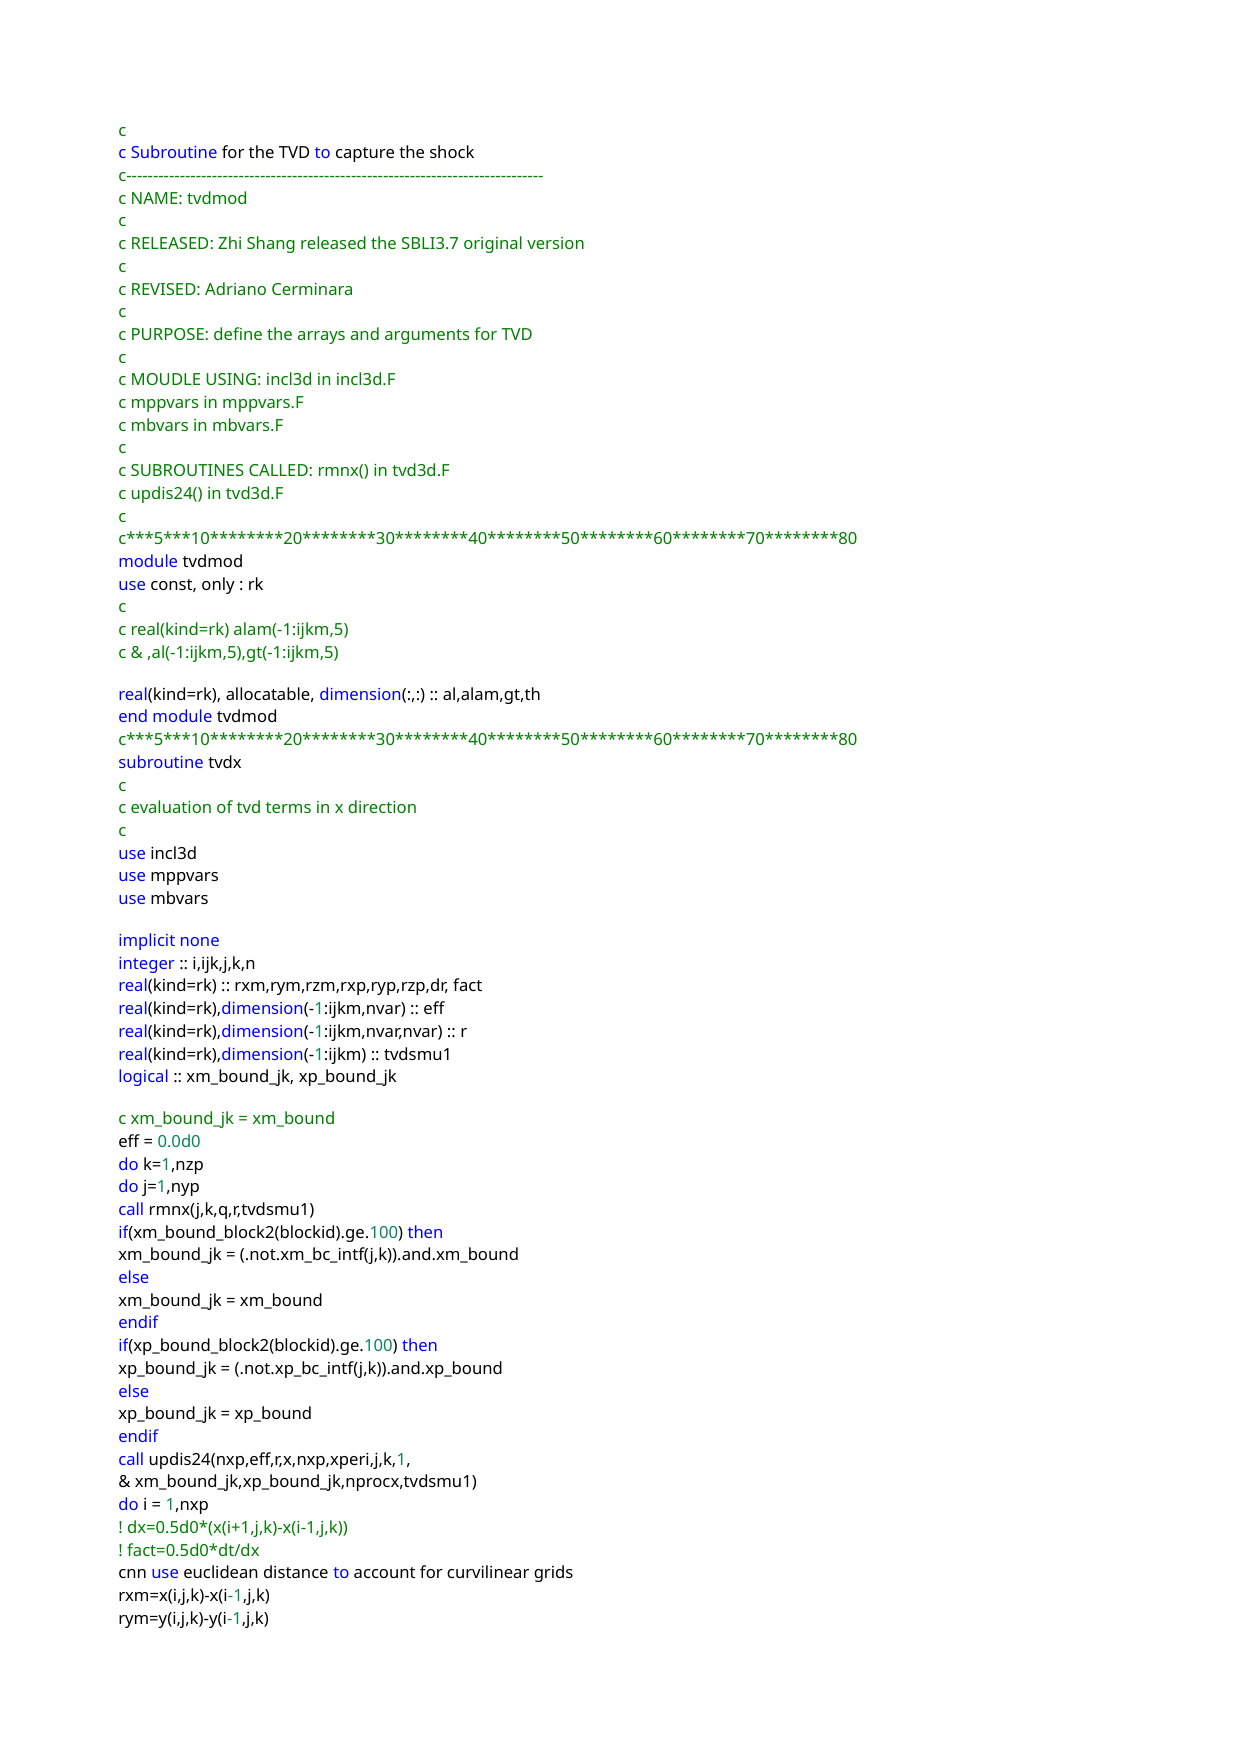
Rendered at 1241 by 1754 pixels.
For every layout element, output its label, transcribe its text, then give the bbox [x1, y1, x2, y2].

text c [118, 773, 1122, 796]
text endif [118, 1424, 1122, 1447]
text else [118, 1266, 1122, 1288]
text if(xp_bound_block2(blockid).ge.100) then [118, 1334, 1122, 1356]
text use incl3d [118, 841, 1122, 864]
text & xm_bound_jk,xp_bound_jk,nprocx,tvdsmu1) [118, 1470, 1122, 1493]
text module tvdmod [118, 549, 1122, 572]
text endif [118, 1311, 1122, 1334]
text xm_bound_jk = (.not.xm_bc_intf(j,k)).and.xm_bound [118, 1243, 1122, 1266]
text else [118, 1379, 1122, 1402]
text c RELEASED: Zhi Shang released the SBLI3.7 original version [118, 232, 1122, 254]
text do j=1,nyp [118, 1175, 1122, 1197]
text c [118, 818, 1122, 841]
text c updis24() in tvd3d.F [118, 481, 1122, 504]
text c evaluation of tvd terms in x direction [118, 796, 1122, 818]
text use mbvars [118, 887, 1122, 909]
text c***5***10********20********30********40********50********60********70********80 [118, 728, 1122, 750]
text c [118, 254, 1122, 277]
text c SUBROUTINES CALLED: rmnx() in tvd3d.F [118, 459, 1122, 481]
text c [118, 118, 1122, 141]
text c PURPOSE: define the arrays and arguments for TVD [118, 322, 1122, 345]
text call updis24(nxp,eff,r,x,nxp,xperi,j,k,1, [118, 1447, 1122, 1470]
text c [118, 436, 1122, 459]
text c real(kind=rk) alam(-1:ijkm,5) [118, 618, 1122, 640]
text c mppvars in mppvars.F [118, 391, 1122, 413]
text use mppvars [118, 864, 1122, 887]
text c [118, 209, 1122, 232]
text rym=y(i,j,k)-y(i-1,j,k) [118, 1606, 1122, 1629]
text real(kind=rk),dimension(-1:ijkm) :: tvdsmu1 [118, 1042, 1122, 1065]
text real(kind=rk),dimension(-1:ijkm,nvar,nvar) :: r [118, 1019, 1122, 1042]
text c REVISED: Adriano Cerminara [118, 277, 1122, 300]
text ! fact=0.5d0*dt/dx [118, 1538, 1122, 1561]
text eff = 0.0d0 [118, 1129, 1122, 1152]
text real(kind=rk) :: rxm,rym,rzm,rxp,ryp,rzp,dr, fact [118, 974, 1122, 997]
text c MOUDLE USING: incl3d in incl3d.F [118, 368, 1122, 391]
text call rmnx(j,k,q,r,tvdsmu1) [118, 1197, 1122, 1220]
text use const, only : rk [118, 572, 1122, 595]
text c [118, 300, 1122, 322]
text c & ,al(-1:ijkm,5),gt(-1:ijkm,5) [118, 640, 1122, 663]
text xp_bound_jk = (.not.xp_bc_intf(j,k)).and.xp_bound [118, 1356, 1122, 1379]
text end module tvdmod [118, 705, 1122, 728]
text logical :: xm_bound_jk, xp_bound_jk [118, 1065, 1122, 1087]
text c------------------------------------------------------------------------------ [118, 163, 1122, 186]
text real(kind=rk),dimension(-1:ijkm,nvar) :: eff [118, 997, 1122, 1019]
text real(kind=rk), allocatable, dimension(:,:) :: al,alam,gt,th [118, 682, 1122, 705]
text cnn use euclidean distance to account for curvilinear grids [118, 1561, 1122, 1583]
text implicit none [118, 928, 1122, 951]
text integer :: i,ijk,j,k,n [118, 951, 1122, 974]
text do k=1,nzp [118, 1152, 1122, 1175]
text c [118, 504, 1122, 527]
text xp_bound_jk = xp_bound [118, 1402, 1122, 1424]
text c [118, 345, 1122, 368]
text c***5***10********20********30********40********50********60********70********80 [118, 527, 1122, 549]
text c mbvars in mbvars.F [118, 413, 1122, 436]
text c NAME: tvdmod [118, 186, 1122, 209]
text subroutine tvdx [118, 750, 1122, 773]
text rxm=x(i,j,k)-x(i-1,j,k) [118, 1583, 1122, 1606]
text xm_bound_jk = xm_bound [118, 1288, 1122, 1311]
text ! dx=0.5d0*(x(i+1,j,k)-x(i-1,j,k)) [118, 1515, 1122, 1538]
text c xm_bound_jk = xm_bound [118, 1107, 1122, 1129]
text if(xm_bound_block2(blockid).ge.100) then [118, 1220, 1122, 1243]
text c [118, 595, 1122, 618]
text do i = 1,nxp [118, 1493, 1122, 1515]
text c Subroutine for the TVD to capture the shock [118, 141, 1122, 163]
